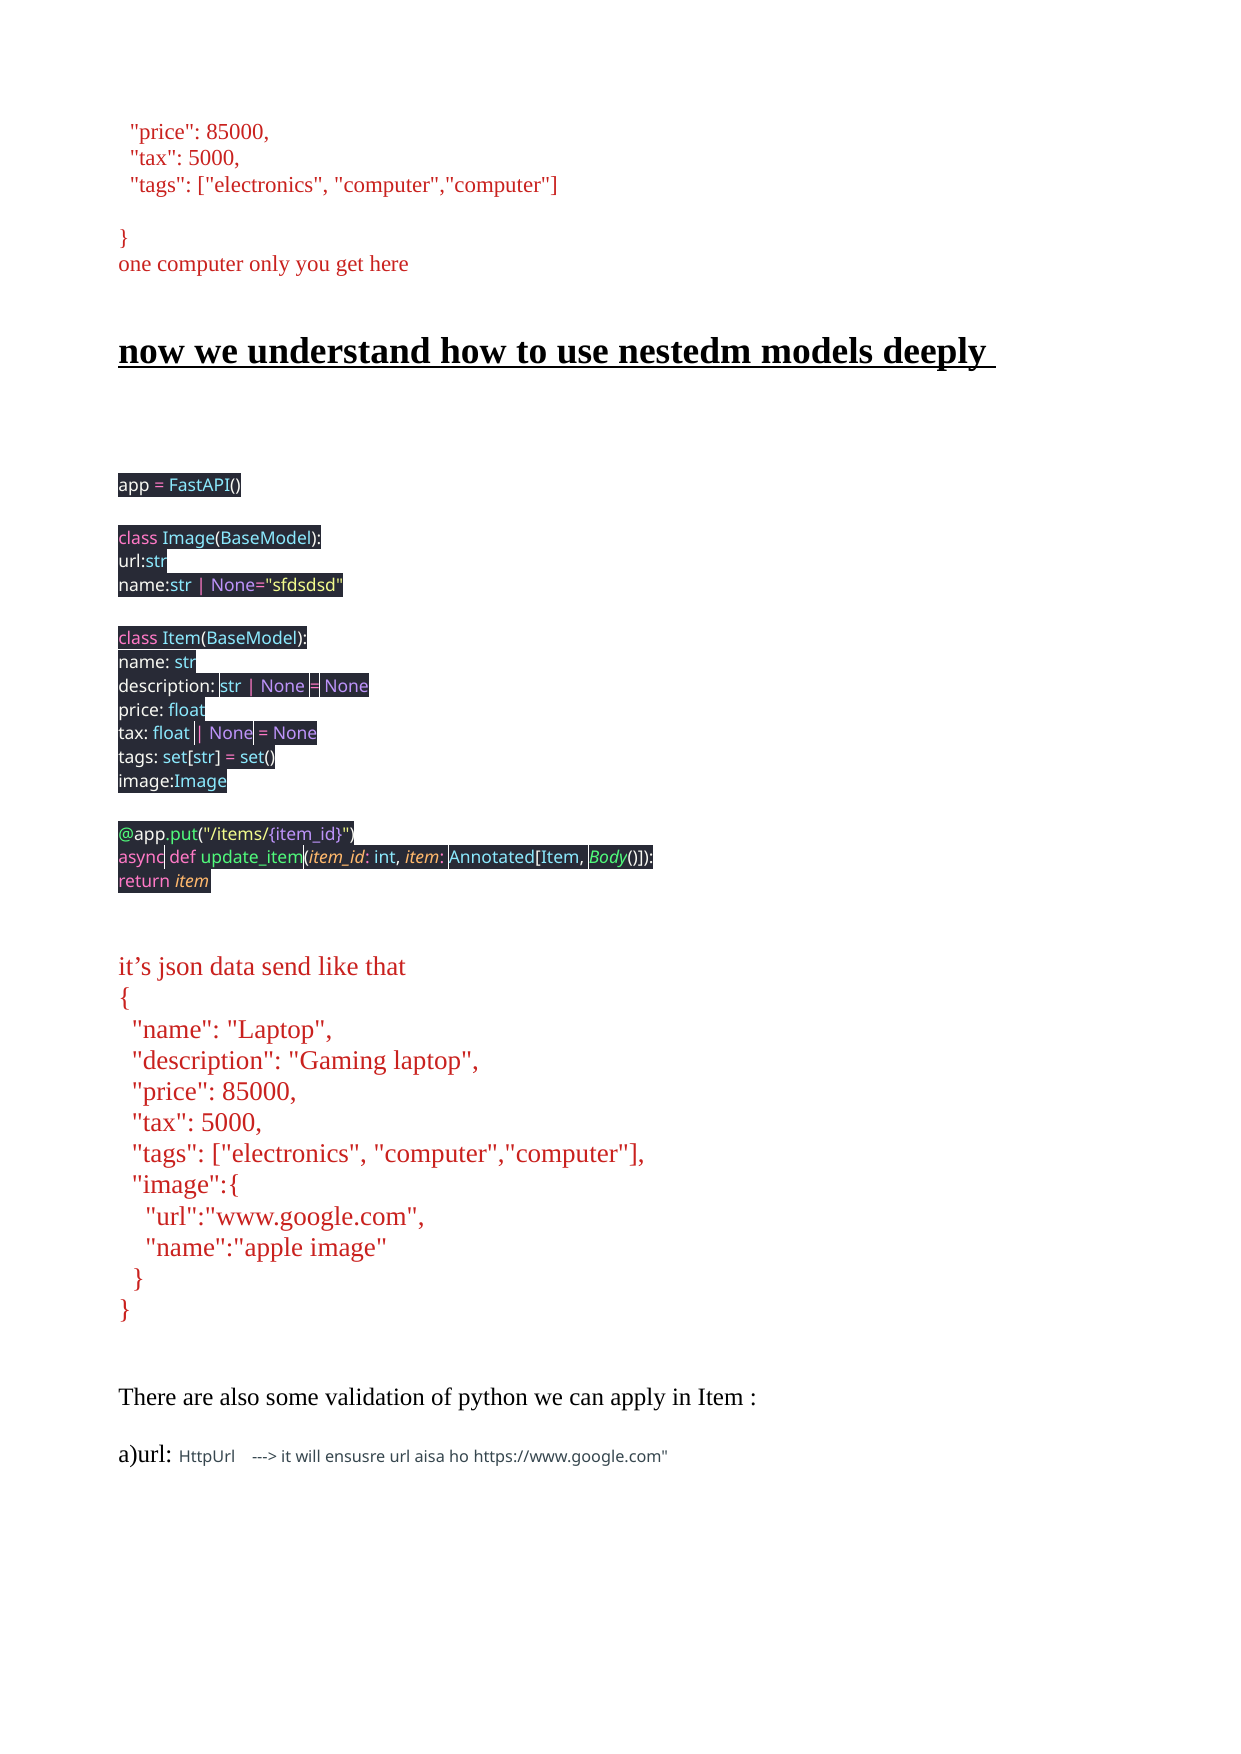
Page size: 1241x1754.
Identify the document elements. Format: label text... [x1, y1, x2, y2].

text "tax": 5000, [118, 144, 1122, 171]
text "tax": 5000, [118, 1106, 1122, 1137]
text "name":"apple image" [118, 1231, 1122, 1262]
text app = FastAPI() [118, 473, 1122, 497]
text image:Image [118, 769, 1122, 793]
text } [118, 223, 1122, 250]
text @app.put("/items/{item_id}") [118, 821, 1122, 845]
text class Image(BaseModel): [118, 525, 1122, 549]
text return item [118, 869, 1122, 893]
text description: str | None = None [118, 673, 1122, 697]
text async def update_item(item_id: int, item: Annotated[Item, Body()]): [118, 845, 1122, 869]
text tags: set[str] = set() [118, 745, 1122, 769]
text { [118, 982, 1122, 1013]
text a)url: HttpUrl ---> it will ensusre url aisa ho https://www.google.com" [118, 1439, 1122, 1468]
text "price": 85000, [118, 118, 1122, 144]
text } [118, 1293, 1122, 1324]
text } [118, 1262, 1122, 1293]
text name: str [118, 649, 1122, 673]
text "tags": ["electronics", "computer","computer"], [118, 1137, 1122, 1168]
text tax: float | None = None [118, 721, 1122, 745]
text it’s json data send like that [118, 950, 1122, 982]
text "description": "Gaming laptop", [118, 1044, 1122, 1075]
text class Item(BaseModel): [118, 626, 1122, 649]
text "price": 85000, [118, 1075, 1122, 1106]
text url:str [118, 549, 1122, 573]
text "name": "Laptop", [118, 1013, 1122, 1044]
text "url":"www.google.com", [118, 1199, 1122, 1231]
text now we understand how to use nestedm models deeply [118, 329, 1122, 372]
text "image":{ [118, 1168, 1122, 1199]
text one computer only you get here [118, 250, 1122, 276]
text name:str | None="sfdsdsd" [118, 573, 1122, 597]
text price: float [118, 697, 1122, 721]
text "tags": ["electronics", "computer","computer"] [118, 171, 1122, 197]
text There are also some validation of python we can apply in Item : [118, 1382, 1122, 1410]
